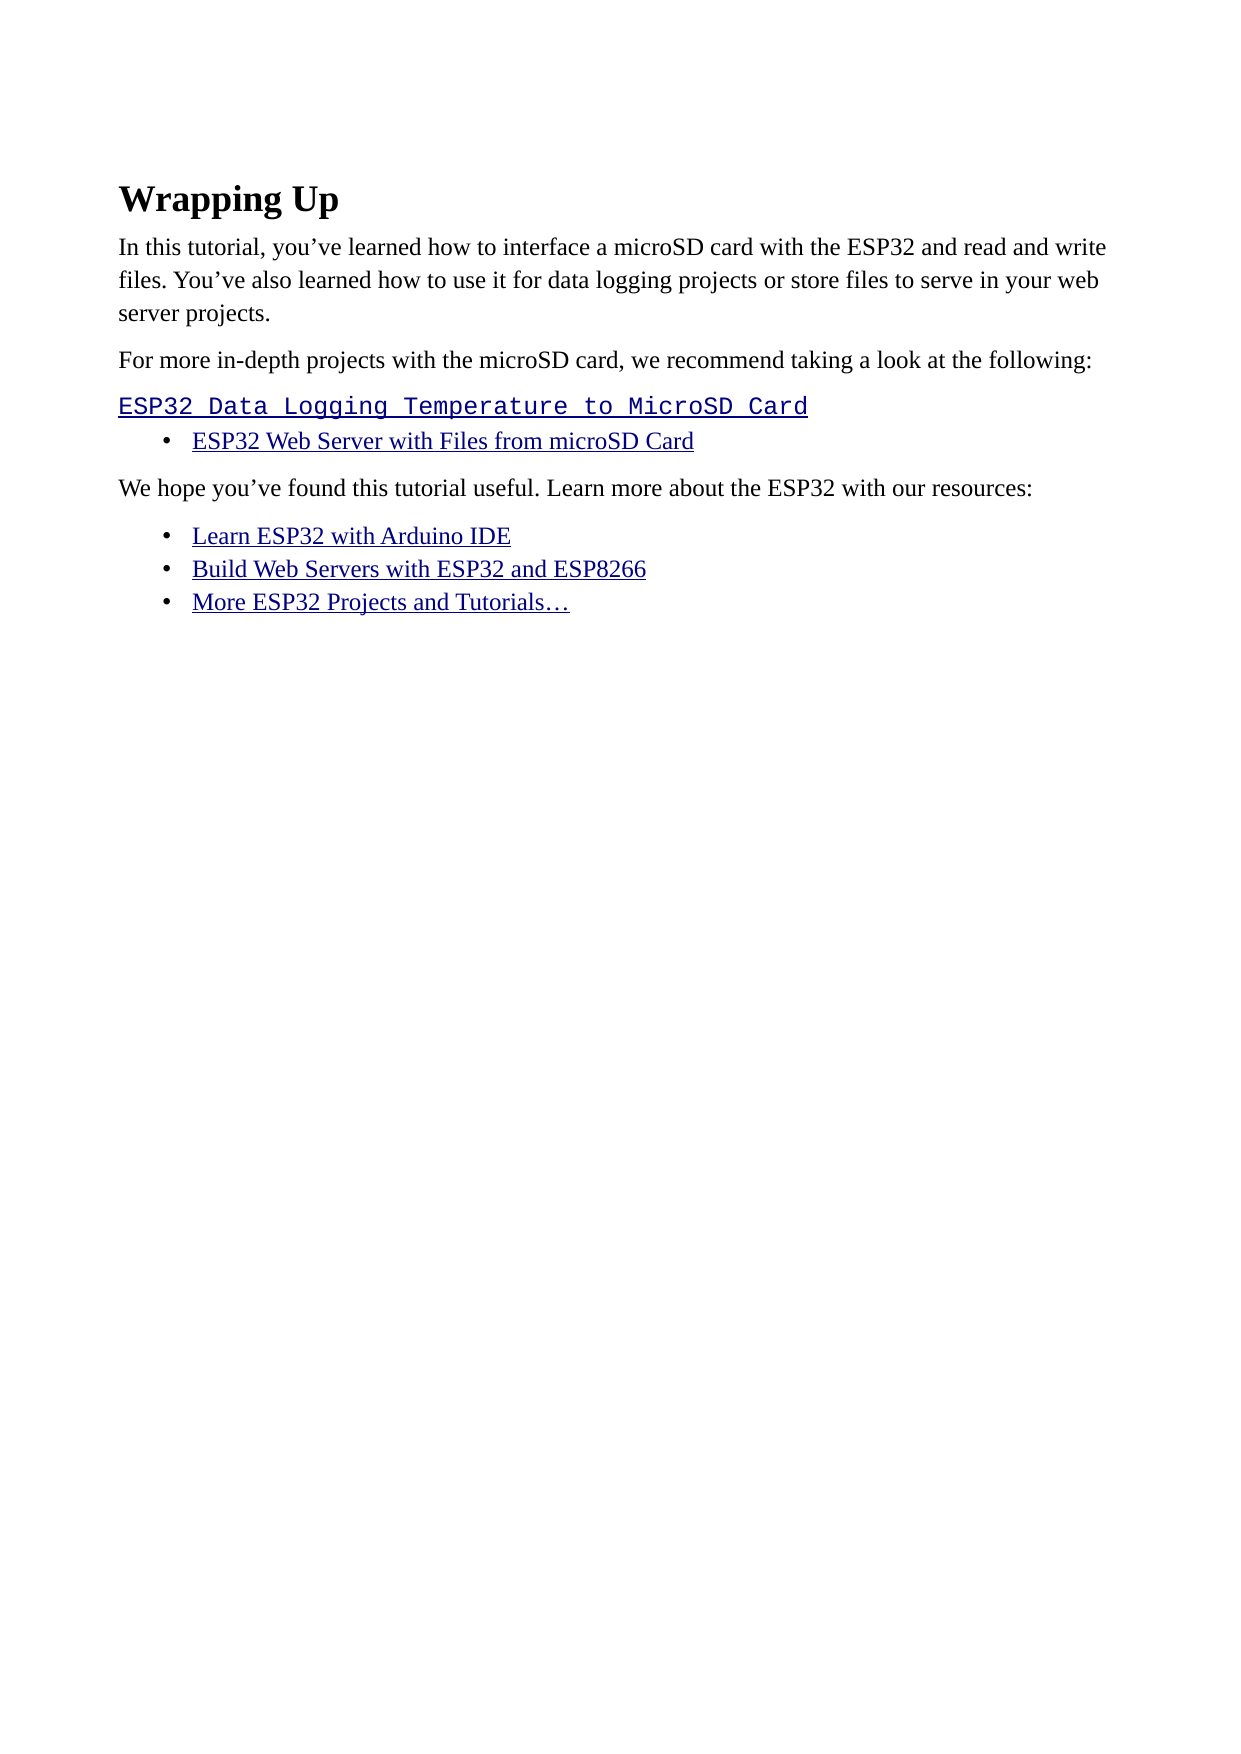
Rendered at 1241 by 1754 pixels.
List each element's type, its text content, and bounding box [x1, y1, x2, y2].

text We hope you’ve found this tutorial useful. Learn more about the ESP32 with our resources: [118, 473, 1122, 502]
subtitle Wrapping Up [118, 176, 1122, 219]
text In this tutorial, you’ve learned how to interface a microSD card with the ESP32 and read and write files. You’ve also learned how to use it for data logging projects or store files to serve in your web server projects. [118, 232, 1122, 327]
text For more in-depth projects with the microSD card, we recommend taking a look at the following: [118, 346, 1122, 374]
list Build Web Servers with ESP32 and ESP8266 [162, 554, 1122, 583]
list Learn ESP32 with Arduino IDE [162, 521, 1122, 550]
list More ESP32 Projects and Tutorials… [162, 587, 1122, 616]
text ESP32 Data Logging Temperature to MicroSD Card [118, 393, 1122, 422]
list ESP32 Web Server with Files from microSD Card [162, 426, 1122, 454]
